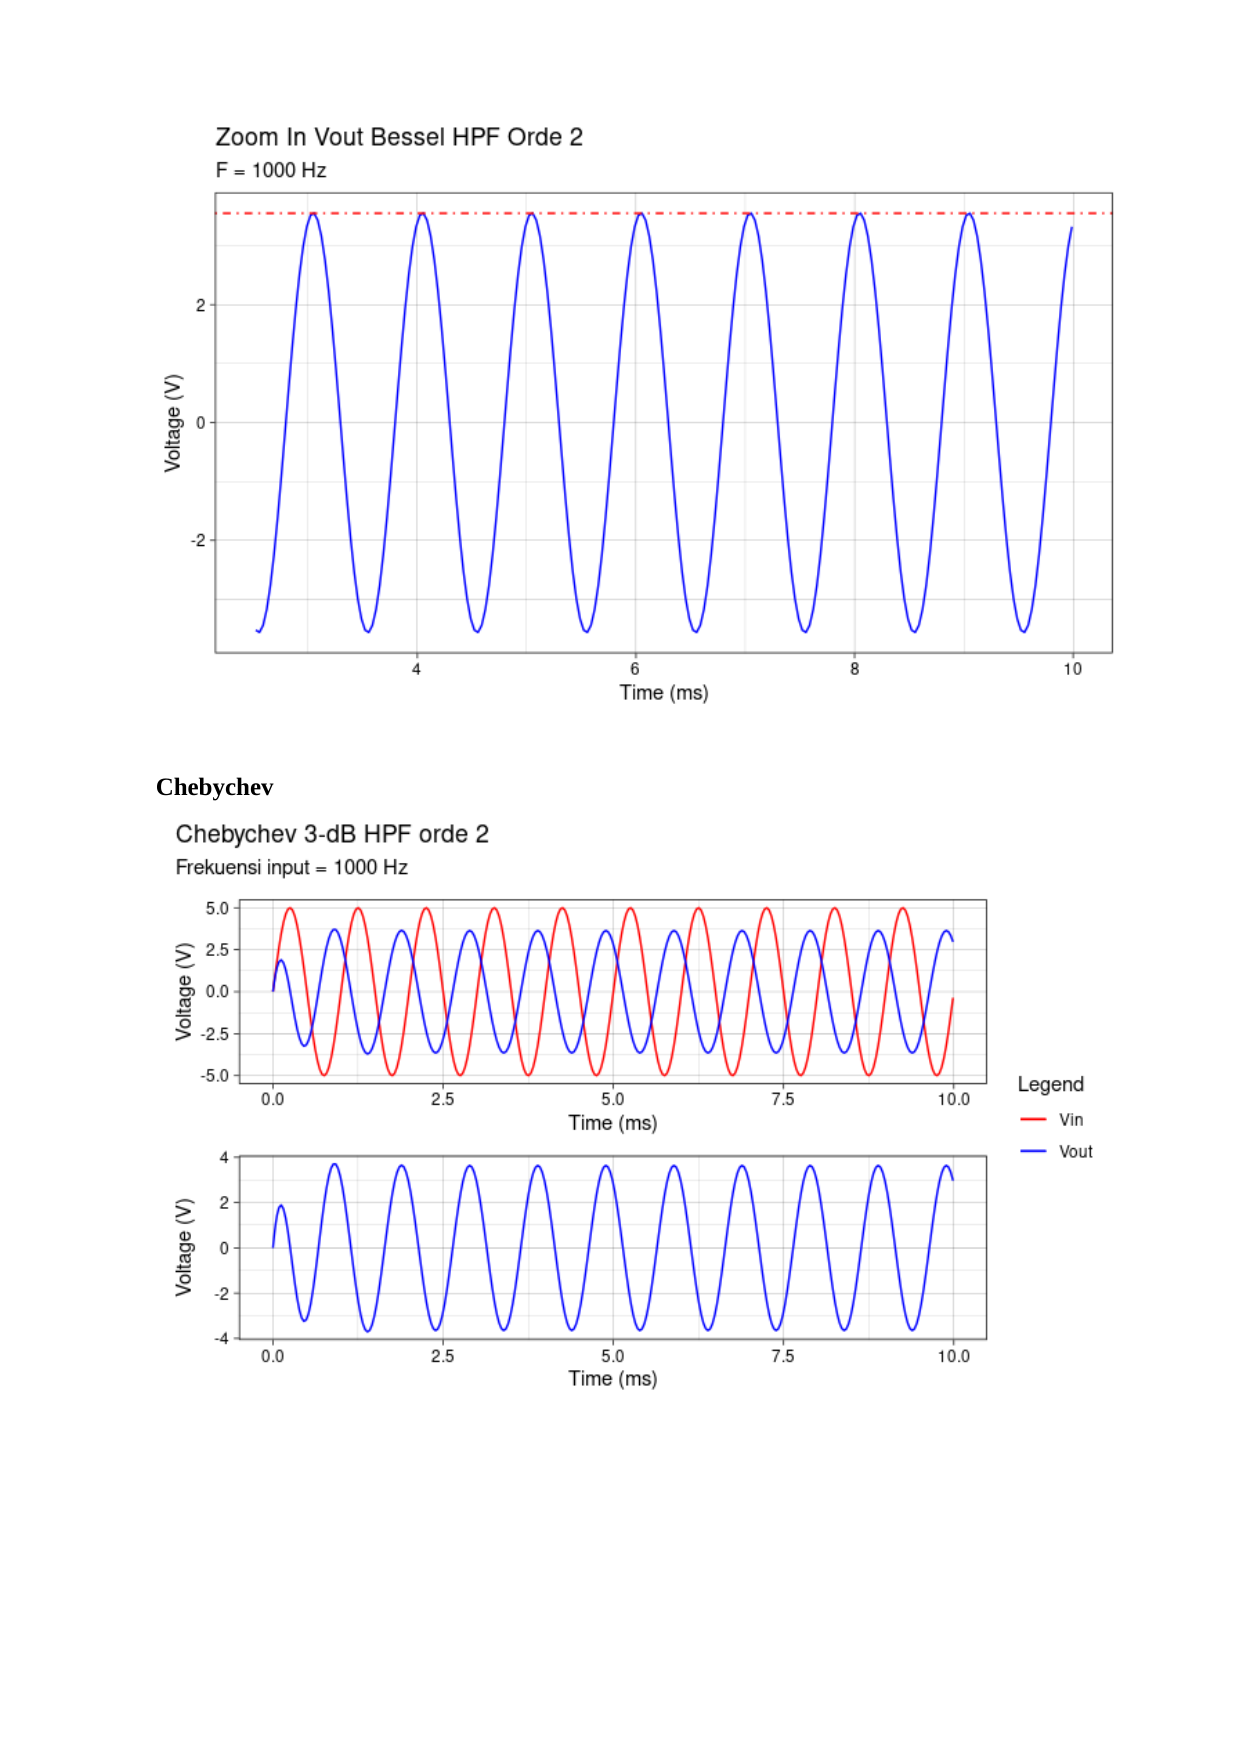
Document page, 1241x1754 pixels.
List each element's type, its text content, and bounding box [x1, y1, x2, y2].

text Chebychev [156, 772, 1122, 801]
picture [155, 815, 1123, 1412]
picture [155, 118, 1123, 715]
